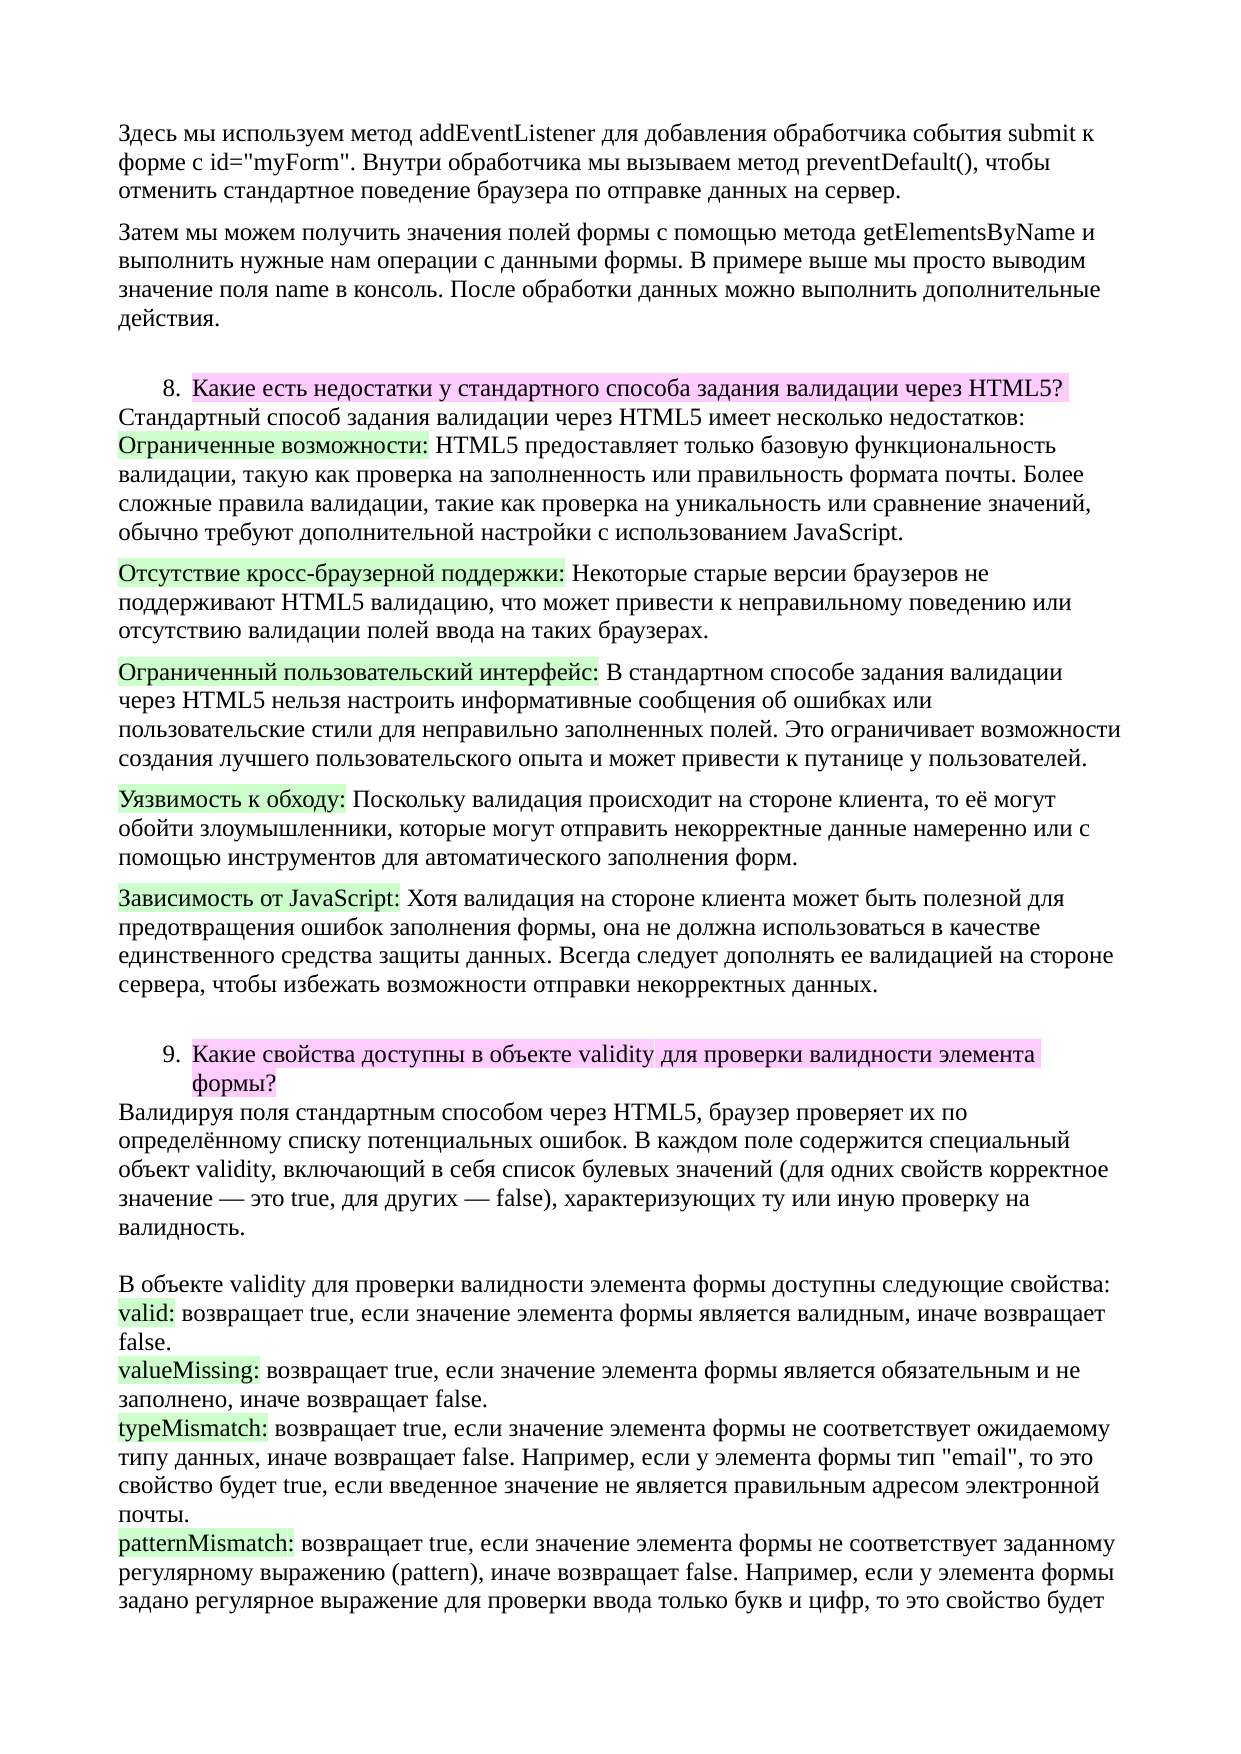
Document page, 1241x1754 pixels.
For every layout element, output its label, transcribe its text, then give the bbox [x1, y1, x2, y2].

text valid: возвращает true, если значение элемента формы является валидным, иначе возвращает false. [118, 1298, 1122, 1356]
list Какие свойства доступны в объекте validity для проверки валидности элемента формы? [162, 1039, 1122, 1097]
text Валидируя поля стандартным способом через HTML5, браузер проверяет их по определённому списку потенциальных ошибок. В каждом поле содержится специальный объект validity, включающий в себя список булевых значений (для одних свойств корректное значение — это true, для других — false), характеризующих ту или иную проверку на валидность. [118, 1097, 1122, 1241]
text Ограниченный пользовательский интерфейс: В стандартном способе задания валидации через HTML5 нельзя настроить информативные сообщения об ошибках или пользовательские стили для неправильно заполненных полей. Это ограничивает возможности создания лучшего пользовательского опыта и может привести к путанице у пользователей. [118, 657, 1122, 772]
text В объекте validity для проверки валидности элемента формы доступны следующие свойства: [118, 1269, 1122, 1298]
text Здесь мы используем метод addEventListener для добавления обработчика события submit к форме с id="myForm". Внутри обработчика мы вызываем метод preventDefault(), чтобы отменить стандартное поведение браузера по отправке данных на сервер. [118, 118, 1122, 204]
text patternMismatch: возвращает true, если значение элемента формы не соответствует заданному регулярному выражению (pattern), иначе возвращает false. Например, если у элемента формы задано регулярное выражение для проверки ввода только букв и цифр, то это свойство будет [118, 1528, 1122, 1614]
text Затем мы можем получить значения полей формы с помощью метода getElementsByName и выполнить нужные нам операции с данными формы. В примере выше мы просто выводим значение поля name в консоль. После обработки данных можно выполнить дополнительные действия. [118, 217, 1122, 332]
text Ограниченные возможности: HTML5 предоставляет только базовую функциональность валидации, такую как проверка на заполненность или правильность формата почты. Более сложные правила валидации, такие как проверка на уникальность или сравнение значений, обычно требуют дополнительной настройки с использованием JavaScript. [118, 431, 1122, 546]
text Отсутствие кросс-браузерной поддержки: Некоторые старые версии браузеров не поддерживают HTML5 валидацию, что может привести к неправильному поведению или отсутствию валидации полей ввода на таких браузерах. [118, 558, 1122, 644]
list Какие есть недостатки у стандартного способа задания валидации через HTML5? [162, 373, 1122, 402]
text Уязвимость к обходу: Поскольку валидация происходит на стороне клиента, то её могут обойти злоумышленники, которые могут отправить некорректные данные намеренно или с помощью инструментов для автоматического заполнения форм. [118, 784, 1122, 871]
text typeMismatch: возвращает true, если значение элемента формы не соответствует ожидаемому типу данных, иначе возвращает false. Например, если у элемента формы тип "email", то это свойство будет true, если введенное значение не является правильным адресом электронной почты. [118, 1413, 1122, 1528]
text valueMissing: возвращает true, если значение элемента формы является обязательным и не заполнено, иначе возвращает false. [118, 1356, 1122, 1413]
text Зависимость от JavaScript: Хотя валидация на стороне клиента может быть полезной для предотвращения ошибок заполнения формы, она не должна использоваться в качестве единственного средства защиты данных. Всегда следует дополнять ее валидацией на стороне сервера, чтобы избежать возможности отправки некорректных данных. [118, 883, 1122, 998]
text Стандартный способ задания валидации через HTML5 имеет несколько недостатков: [118, 402, 1122, 431]
